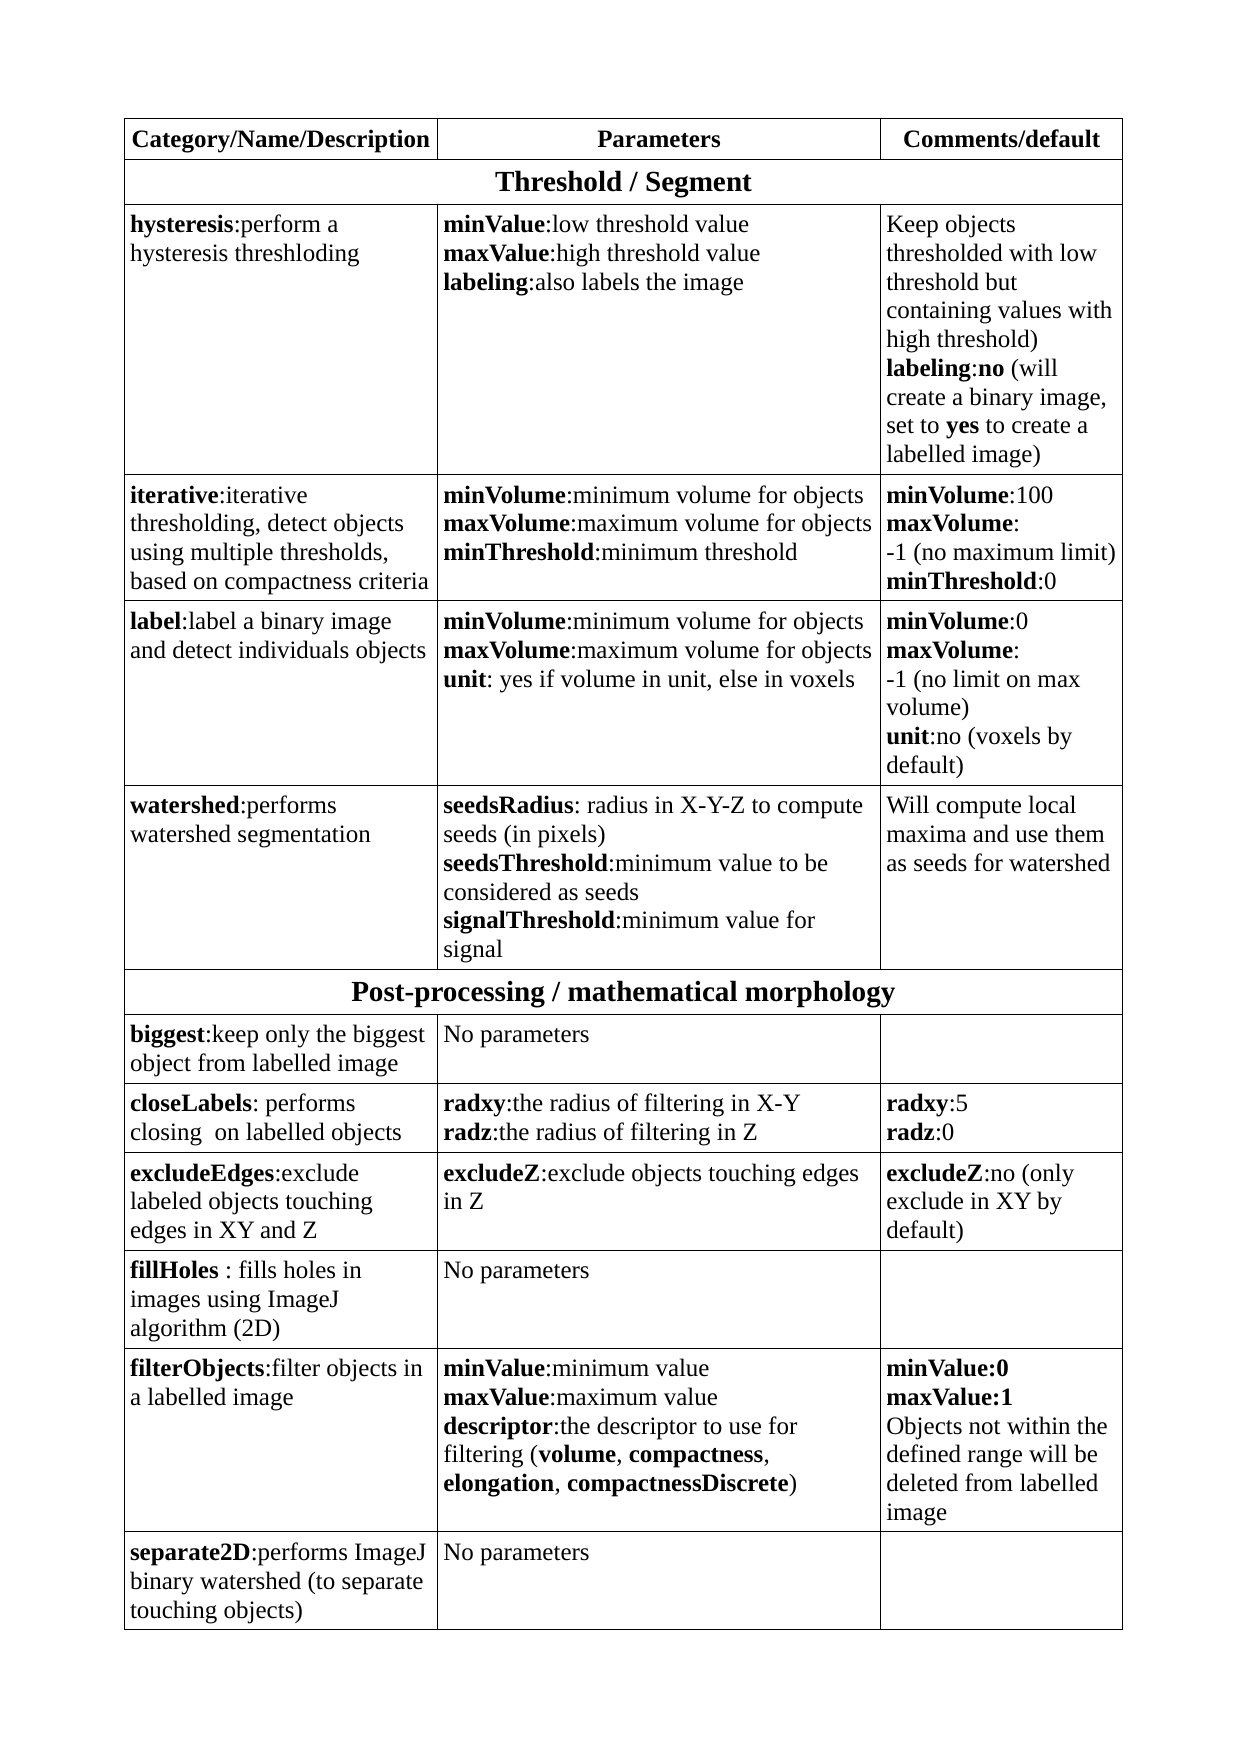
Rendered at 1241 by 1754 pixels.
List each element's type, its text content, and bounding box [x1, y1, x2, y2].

table_cell minValue:0 maxValue:1 Objects not within the defined range will be deleted from labelled image [881, 1349, 1122, 1531]
table_cell [881, 1251, 1122, 1347]
table_cell No parameters [438, 1251, 880, 1347]
table_cell Post-processing / mathematical morphology [125, 970, 1122, 1014]
table_cell fillHoles : fills holes in images using ImageJ algorithm (2D) [125, 1251, 437, 1347]
table_cell excludeZ:no (only exclude in XY by default) [881, 1153, 1122, 1249]
table_cell closeLabels: performs closing on labelled objects [125, 1084, 437, 1152]
table_cell seedsRadius: radius in X-Y-Z to compute seeds (in pixels) seedsThreshold:minimum value to be considered as seeds signalThreshold:minimum value for signal [438, 786, 880, 968]
table_cell label:label a binary image and detect individuals objects [125, 601, 437, 784]
table_cell No parameters [438, 1015, 880, 1083]
table_cell [881, 1532, 1122, 1629]
table_cell Will compute local maxima and use them as seeds for watershed [881, 786, 1122, 968]
table_cell minVolume:minimum volume for objects maxVolume:maximum volume for objects unit: yes if volume in unit, else in voxels [438, 601, 880, 784]
table_cell minValue:minimum value maxValue:maximum value descriptor:the descriptor to use for filtering (volume, compactness, elongation, compactnessDiscrete) [438, 1349, 880, 1531]
table_cell excludeZ:exclude objects touching edges in Z [438, 1153, 880, 1249]
table_cell No parameters [438, 1532, 880, 1629]
table_cell minValue:low threshold value maxValue:high threshold value labeling:also labels the image [438, 205, 880, 474]
table_cell biggest:keep only the biggest object from labelled image [125, 1015, 437, 1083]
table_cell hysteresis:perform a hysteresis threshloding [125, 205, 437, 474]
table_cell [881, 1015, 1122, 1083]
table_header Category/Name/Description [125, 119, 437, 158]
table_cell minVolume:0 maxVolume: -1 (no limit on max volume) unit:no (voxels by default) [881, 601, 1122, 784]
table_cell excludeEdges:exclude labeled objects touching edges in XY and Z [125, 1153, 437, 1249]
table_cell Keep objects thresholded with low threshold but containing values with high threshold) labeling:no (will create a binary image, set to yes to create a labelled image) [881, 205, 1122, 474]
table_cell Threshold / Segment [125, 160, 1122, 203]
table_cell watershed:performs watershed segmentation [125, 786, 437, 968]
table_header Comments/default [881, 119, 1122, 158]
table_cell radxy:the radius of filtering in X-Y radz:the radius of filtering in Z [438, 1084, 880, 1152]
table_cell radxy:5 radz:0 [881, 1084, 1122, 1152]
table_cell separate2D:performs ImageJ binary watershed (to separate touching objects) [125, 1532, 437, 1629]
table_cell minVolume:100 maxVolume: -1 (no maximum limit) minThreshold:0 [881, 475, 1122, 600]
table_cell iterative:iterative thresholding, detect objects using multiple thresholds, based on compactness criteria [125, 475, 437, 600]
table_cell filterObjects:filter objects in a labelled image [125, 1349, 437, 1531]
table_header Parameters [438, 119, 880, 158]
table_cell minVolume:minimum volume for objects maxVolume:maximum volume for objects minThreshold:minimum threshold [438, 475, 880, 600]
